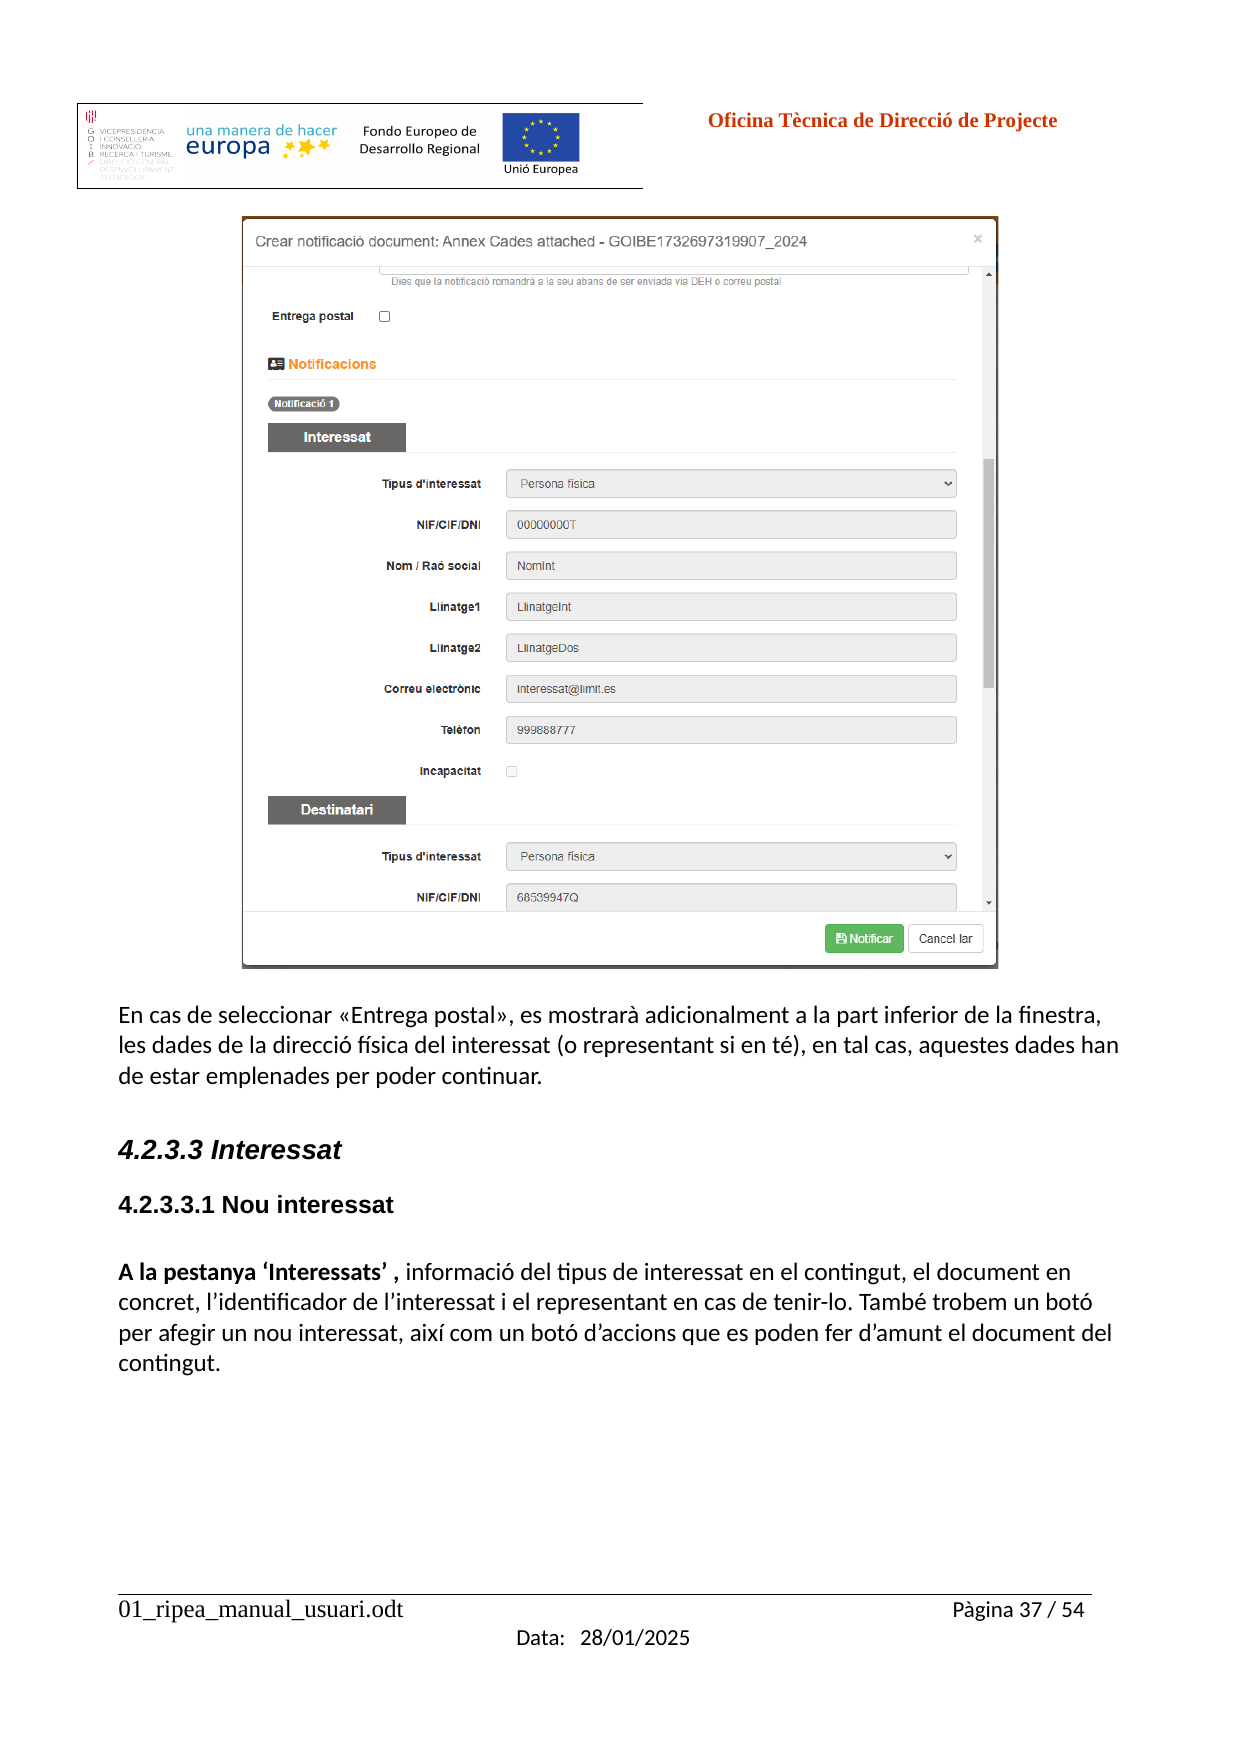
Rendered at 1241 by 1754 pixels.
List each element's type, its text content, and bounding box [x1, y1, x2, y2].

text A la pestanya ‘Interessats’ , informació del tipus de interessat en el contingut, el document en concret, l’identificador de l’interessat i el representant en cas de tenir-lo. També trobem un botó per afegir un nou interessat, així com un botó d’accions que es poden fer d’amunt el document del contingut. [118, 1256, 1122, 1378]
picture [241, 216, 999, 969]
picture [82, 108, 178, 182]
text En cas de seleccionar «Entrega postal», es mostrarà adicionalment a la part inferior de la finestra, les dades de la direcció física del interessat (o representant si en té), en tal cas, aquestes dades han de estar emplenades per poder continuar. [118, 999, 1122, 1091]
subtitle 4.2.3.3.1 Nou interessat [118, 1191, 1122, 1219]
subtitle 4.2.3.3 Interessat [118, 1134, 1122, 1166]
picture [184, 108, 585, 182]
